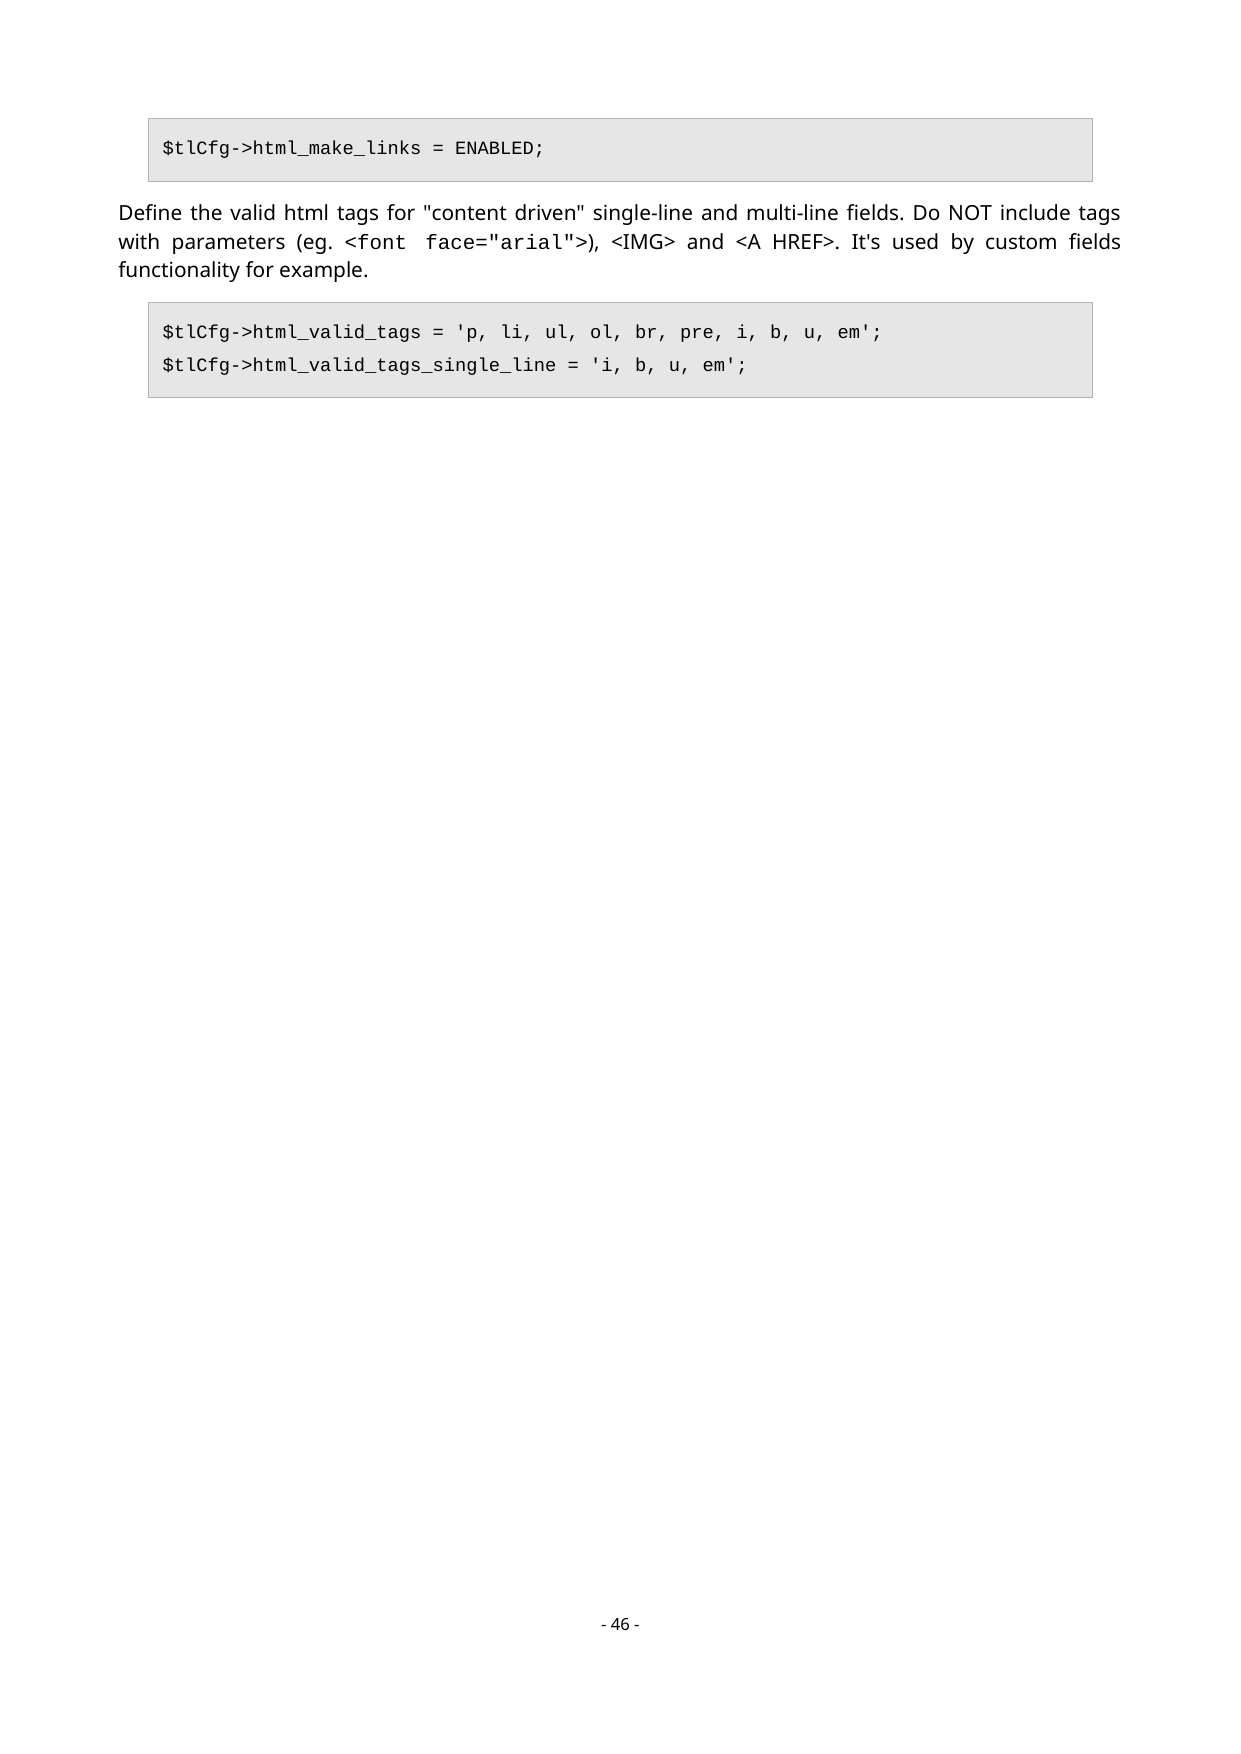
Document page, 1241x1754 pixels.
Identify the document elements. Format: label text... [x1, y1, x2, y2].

text $tlCfg->html_valid_tags_single_line = 'i, b, u, em'; [149, 335, 1092, 397]
text $tlCfg->html_valid_tags = 'p, li, ul, ol, br, pre, i, b, u, em'; [149, 303, 1092, 335]
text Define the valid html tags for "content driven" single-line and multi-line fields. Do NOT include tags with parameters (eg. <font face="arial">), <IMG> and <A HREF>. It's used by custom fields functionality for example. [118, 198, 1122, 284]
text $tlCfg->html_make_links = ENABLED; [149, 119, 1092, 181]
